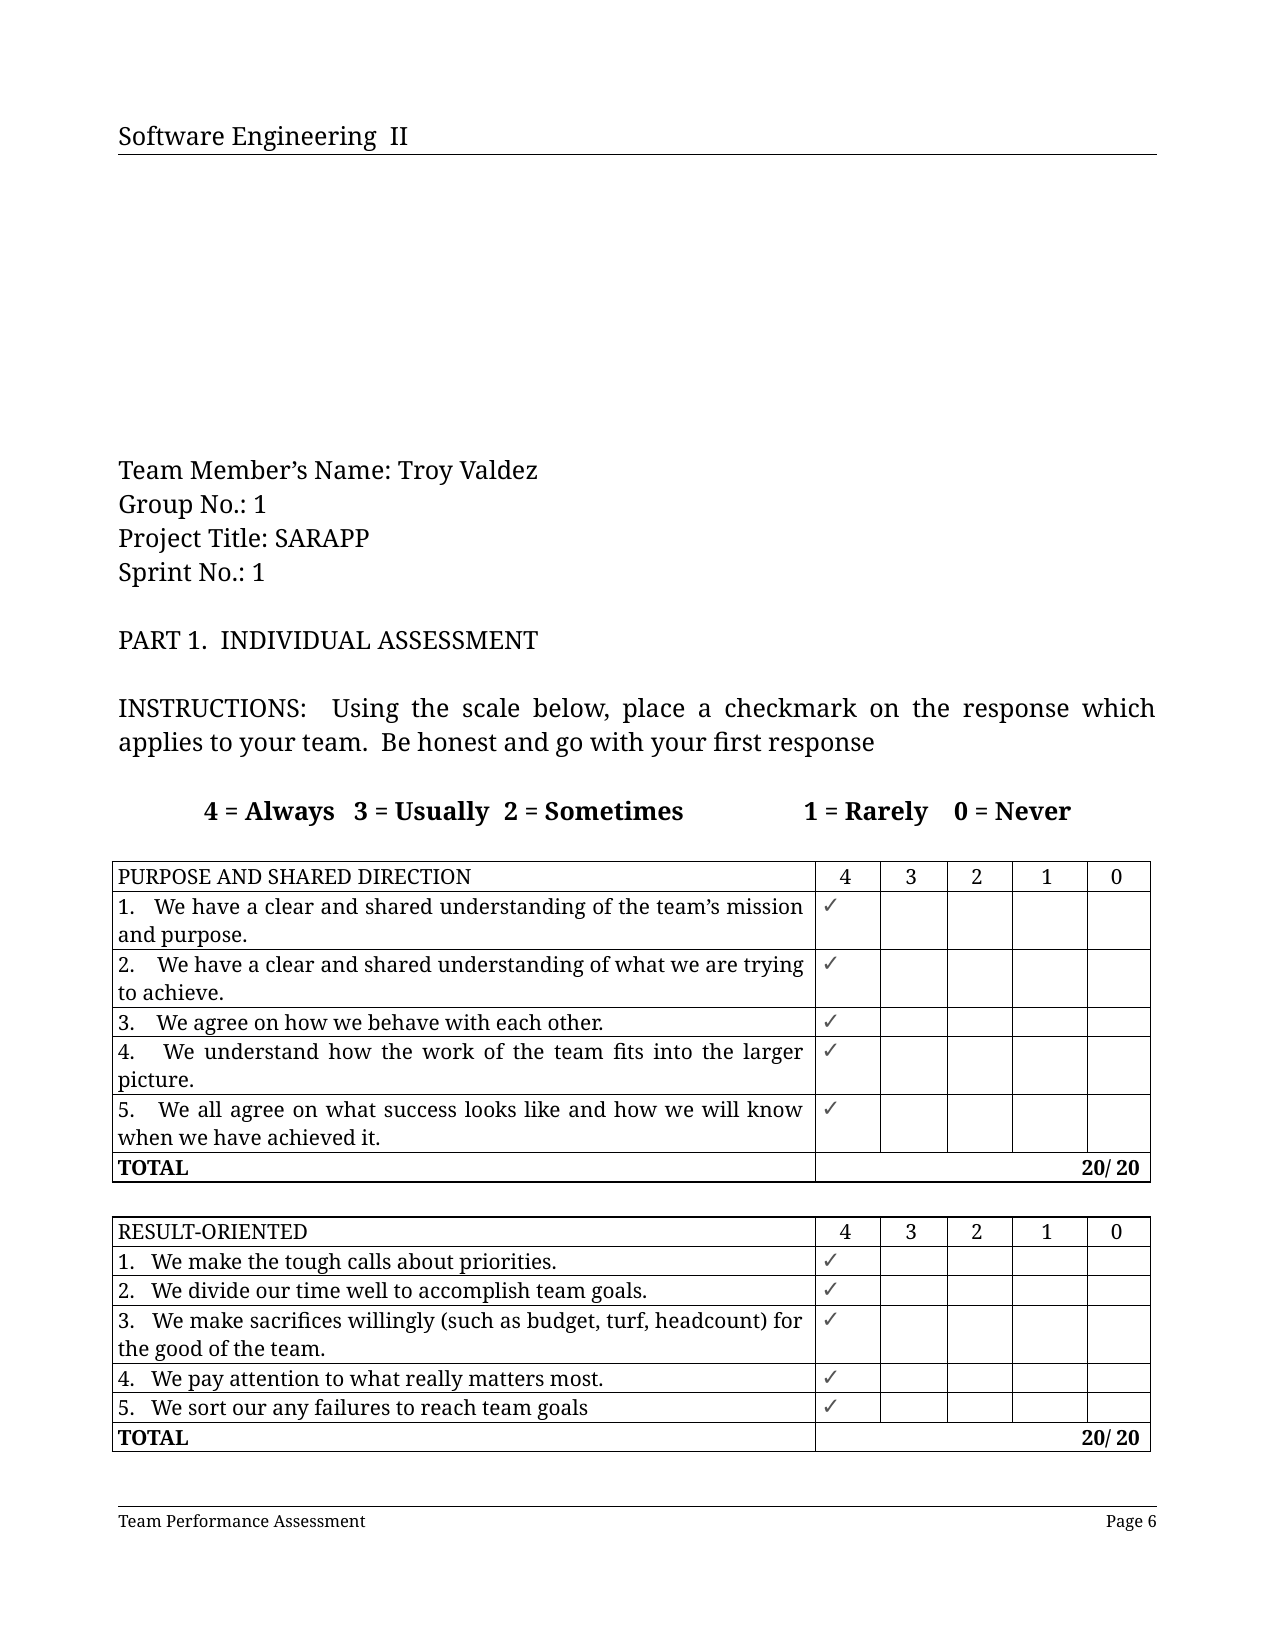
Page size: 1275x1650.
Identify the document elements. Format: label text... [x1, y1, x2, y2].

table_cell ✓ [816, 1247, 880, 1275]
table_cell [881, 1008, 947, 1036]
table_cell 1. We make the tough calls about priorities. [113, 1247, 815, 1275]
table_cell [1013, 1393, 1087, 1422]
table_cell ✓ [816, 1037, 880, 1094]
table_header 4 [816, 1218, 880, 1246]
table_header PURPOSE AND SHARED DIRECTION [113, 862, 815, 891]
table_cell ✓ [816, 1393, 880, 1422]
table_cell [881, 1276, 947, 1305]
text Project Title: SARAPP [118, 521, 1157, 555]
table_cell 4. We pay attention to what really matters most. [113, 1364, 815, 1392]
table_cell [1088, 1095, 1150, 1152]
table_cell 4. We understand how the work of the team fits into the larger picture. [113, 1037, 815, 1094]
text 4 = Always 3 = Usually 2 = Sometimes 1 = Rarely 0 = Never [118, 793, 1157, 827]
table_cell 20/ 20 [816, 1423, 1150, 1451]
table_cell [948, 1037, 1012, 1094]
table_cell TOTAL [113, 1153, 815, 1181]
table_cell [881, 1095, 947, 1152]
table_cell [948, 1247, 1012, 1275]
text PART 1. INDIVIDUAL ASSESSMENT [118, 623, 1157, 657]
table_cell 2. We have a clear and shared understanding of what we are trying to achieve. [113, 950, 815, 1007]
table_header 4 [816, 862, 880, 891]
table_cell [1013, 1037, 1087, 1094]
table_cell ✓ [816, 1364, 880, 1392]
table_cell [948, 1095, 1012, 1152]
table_cell [1088, 1393, 1150, 1422]
table_cell [881, 892, 947, 949]
text Team Member’s Name: Troy Valdez [118, 452, 1157, 487]
table_cell 5. We all agree on what success looks like and how we will know when we have achieved it. [113, 1095, 815, 1152]
table_cell 3. We agree on how we behave with each other. [113, 1008, 815, 1036]
table_cell [1013, 1364, 1087, 1392]
table_cell [948, 1364, 1012, 1392]
table_cell 2. We divide our time well to accomplish team goals. [113, 1276, 815, 1305]
table_cell [1088, 1364, 1150, 1392]
table_header 2 [948, 1218, 1012, 1246]
table_cell 5. We sort our any failures to reach team goals [113, 1393, 815, 1422]
table_header 0 [1088, 862, 1150, 891]
text INSTRUCTIONS: Using the scale below, place a checkmark on the response which applies to your team. Be honest and go with your first response [118, 691, 1157, 759]
text Sprint No.: 1 [118, 555, 1157, 589]
table_cell ✓ [816, 892, 880, 949]
table_cell [1088, 1306, 1150, 1363]
table_header 1 [1013, 862, 1087, 891]
table_cell [881, 1306, 947, 1363]
table_cell ✓ [816, 1008, 880, 1036]
table_cell [948, 892, 1012, 949]
table_cell [1088, 1008, 1150, 1036]
table_cell [948, 1306, 1012, 1363]
table_cell [881, 1037, 947, 1094]
table_cell [948, 1393, 1012, 1422]
table_header RESULT-ORIENTED [113, 1218, 815, 1246]
table_cell [1013, 1306, 1087, 1363]
table_cell [1088, 1247, 1150, 1275]
text Group No.: 1 [118, 487, 1157, 521]
table_cell [1088, 950, 1150, 1007]
table_cell [948, 1008, 1012, 1036]
table_cell [1013, 950, 1087, 1007]
table_cell [1013, 1247, 1087, 1275]
table_cell [1088, 892, 1150, 949]
table_cell [1088, 1037, 1150, 1094]
table_cell [948, 950, 1012, 1007]
table_cell [881, 1364, 947, 1392]
table_header 1 [1013, 1218, 1087, 1246]
table_cell [948, 1276, 1012, 1305]
table_cell [1013, 1095, 1087, 1152]
table_cell 1. We have a clear and shared understanding of the team’s mission and purpose. [113, 892, 815, 949]
table_cell [881, 1393, 947, 1422]
table_header 3 [881, 1218, 947, 1246]
table_cell TOTAL [113, 1423, 815, 1451]
table_cell 20/ 20 [816, 1153, 1150, 1181]
table_header 2 [948, 862, 1012, 891]
table_cell [881, 1247, 947, 1275]
table_cell [1088, 1276, 1150, 1305]
table_cell [1013, 1008, 1087, 1036]
table_cell [1013, 1276, 1087, 1305]
table_cell ✓ [816, 1306, 880, 1363]
table_cell ✓ [816, 950, 880, 1007]
table_cell ✓ [816, 1095, 880, 1152]
table_cell ✓ [816, 1276, 880, 1305]
table_cell [881, 950, 947, 1007]
table_header 3 [881, 862, 947, 891]
table_header 0 [1088, 1218, 1150, 1246]
table_cell [1013, 892, 1087, 949]
table_cell 3. We make sacrifices willingly (such as budget, turf, headcount) for the good of the team. [113, 1306, 815, 1363]
